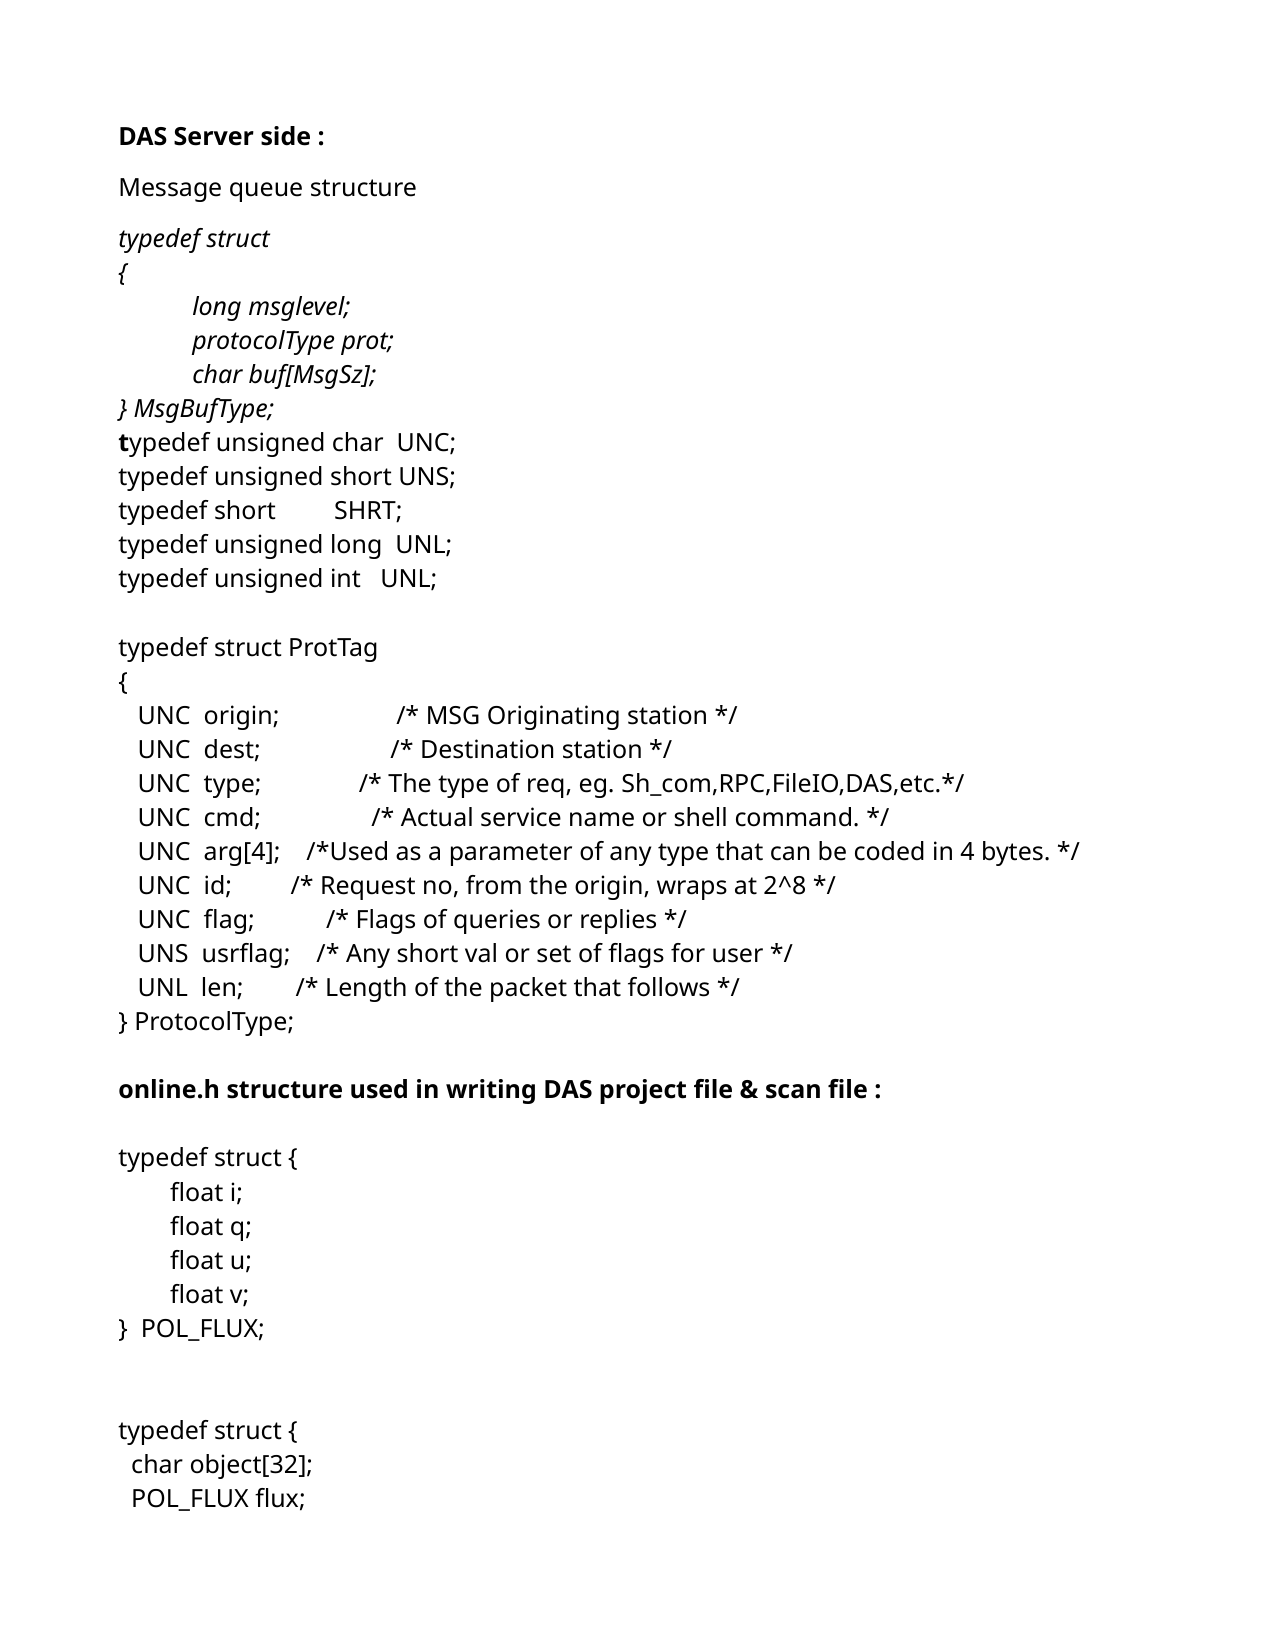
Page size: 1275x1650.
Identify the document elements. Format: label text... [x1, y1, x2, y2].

text typedef struct ProtTag [118, 629, 1157, 663]
text UNC type; /* The type of req, eg. Sh_com,RPC,FileIO,DAS,etc.*/ [118, 765, 1157, 799]
text typedef unsigned int UNL; [118, 561, 1157, 595]
text float v; [118, 1276, 1157, 1310]
text } POL_FLUX; [118, 1310, 1157, 1344]
text } MsgBufType; [118, 391, 1157, 425]
text UNC arg[4]; /*Used as a parameter of any type that can be coded in 4 bytes. */ [118, 833, 1157, 868]
text typedef struct [118, 220, 1157, 254]
text UNC dest; /* Destination station */ [118, 731, 1157, 765]
text float q; [118, 1208, 1157, 1242]
text typedef unsigned long UNL; [118, 527, 1157, 561]
text } ProtocolType; [118, 1004, 1157, 1038]
text UNL len; /* Length of the packet that follows */ [118, 970, 1157, 1004]
text UNC id; /* Request no, from the origin, wraps at 2^8 */ [118, 868, 1157, 902]
text typedef short SHRT; [118, 493, 1157, 527]
text { [118, 663, 1157, 697]
text UNS usrflag; /* Any short val or set of flags for user */ [118, 936, 1157, 970]
text typedef unsigned char UNC; [118, 425, 1157, 459]
text { [118, 254, 1157, 288]
text long msglevel; [118, 288, 1157, 323]
text char buf[MsgSz]; [118, 357, 1157, 391]
text UNC flag; /* Flags of queries or replies */ [118, 902, 1157, 936]
text UNC cmd; /* Actual service name or shell command. */ [118, 799, 1157, 833]
text Message queue structure [118, 169, 1157, 203]
text float i; [118, 1174, 1157, 1208]
text float u; [118, 1242, 1157, 1276]
text online.h structure used in writing DAS project file & scan file : [118, 1072, 1157, 1106]
text typedef struct { [118, 1413, 1157, 1447]
text char object[32]; [118, 1447, 1157, 1481]
text typedef struct { [118, 1140, 1157, 1174]
text DAS Server side : [118, 118, 1157, 152]
text UNC origin; /* MSG Originating station */ [118, 697, 1157, 731]
text POL_FLUX flux; [118, 1481, 1157, 1515]
text protocolType prot; [118, 323, 1157, 357]
text typedef unsigned short UNS; [118, 459, 1157, 493]
